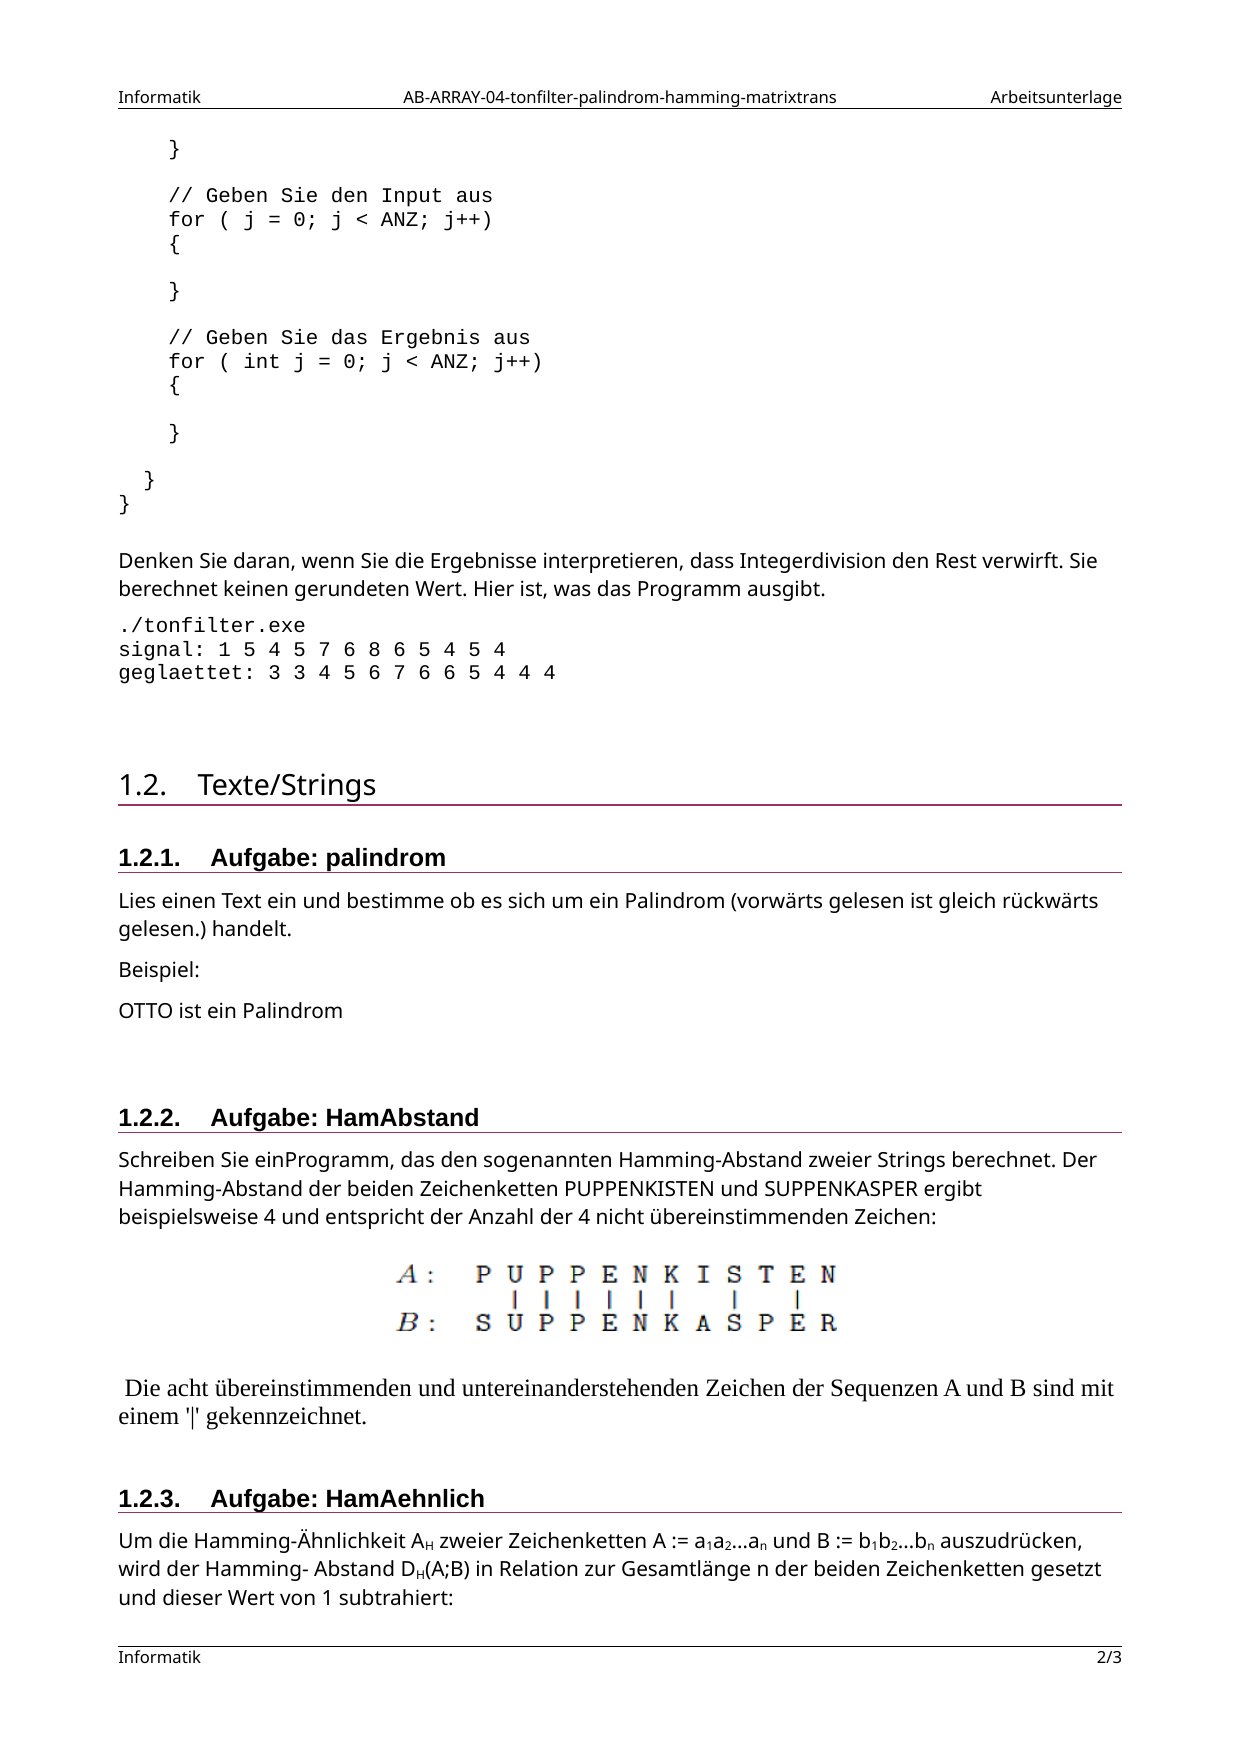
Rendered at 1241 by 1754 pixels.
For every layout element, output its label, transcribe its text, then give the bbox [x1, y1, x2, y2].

text Denken Sie daran, wenn Sie die Ergebnisse interpretieren, dass Integerdivision den Rest verwirft. Sie berechnet keinen gerundeten Wert. Hier ist, was das Programm ausgibt. [118, 546, 1122, 603]
text } [118, 138, 1122, 162]
text geglaettet: 3 3 4 5 6 7 6 6 5 4 4 4 [118, 662, 1122, 686]
text for ( j = 0; j < ANZ; j++) [118, 209, 1122, 232]
text { [118, 232, 1122, 256]
text } [118, 469, 1122, 493]
text ./tonfilter.exe [118, 615, 1122, 639]
text Lies einen Text ein und bestimme ob es sich um ein Palindrom (vorwärts gelesen ist gleich rückwärts gelesen.) handelt. [118, 886, 1122, 943]
text for ( int j = 0; j < ANZ; j++) [118, 351, 1122, 374]
text OTTO ist ein Palindrom [118, 996, 1122, 1024]
text { [118, 374, 1122, 398]
text // Geben Sie den Input aus [118, 185, 1122, 209]
text // Geben Sie das Ergebnis aus [118, 327, 1122, 351]
subtitle Aufgabe: palindrom [118, 843, 1122, 872]
picture [391, 1258, 850, 1345]
text Um die Hamming-Ähnlichkeit AH zweier Zeichenketten A := a1a2…an und B := b1b2…bn auszudrücken, wird der Hamming- Abstand DH(A;B) in Relation zur Gesamtlänge n der beiden Zeichenketten gesetzt und dieser Wert von 1 subtrahiert: [118, 1526, 1122, 1611]
text } [118, 280, 1122, 303]
subtitle Texte/Strings [118, 764, 1122, 804]
subtitle Aufgabe: HamAbstand [118, 1103, 1122, 1132]
text Beispiel: [118, 955, 1122, 983]
text } [118, 493, 1122, 516]
text Die acht übereinstimmenden und untereinanderstehenden Zeichen der Sequenzen A und B sind mit einem '|' gekennzeichnet. [118, 1373, 1122, 1430]
text } [118, 422, 1122, 445]
subtitle Aufgabe: HamAehnlich [118, 1483, 1122, 1512]
text Schreiben Sie einProgramm, das den sogenannten Hamming-Abstand zweier Strings berechnet. Der Hamming-Abstand der beiden Zeichenketten PUPPENKISTEN und SUPPENKASPER ergibt beispielsweise 4 und entspricht der Anzahl der 4 nicht übereinstimmenden Zeichen: [118, 1145, 1122, 1231]
text signal: 1 5 4 5 7 6 8 6 5 4 5 4 [118, 639, 1122, 662]
